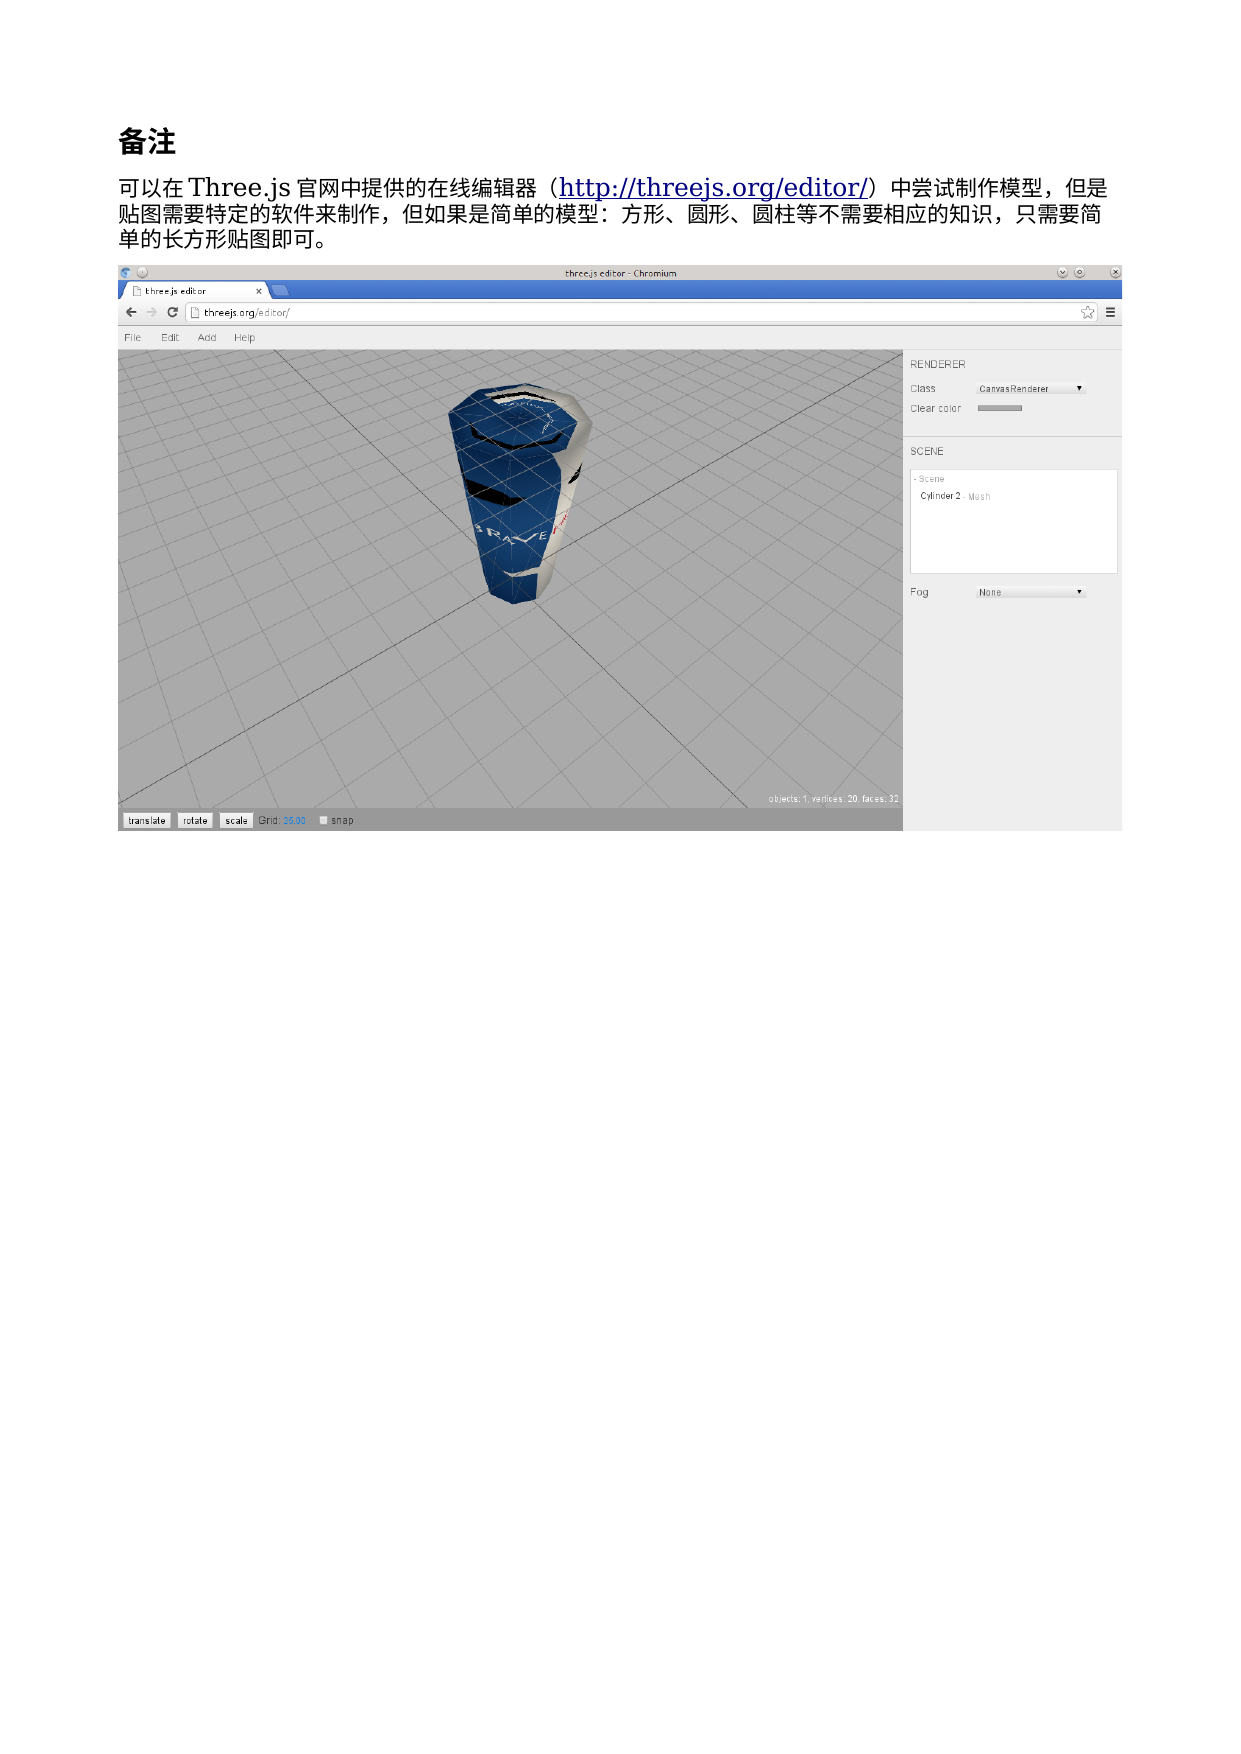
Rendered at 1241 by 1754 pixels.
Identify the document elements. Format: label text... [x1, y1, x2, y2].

picture [118, 265, 1123, 831]
subtitle 备注 [118, 118, 1122, 160]
text 可以在Three.js官网中提供的在线编辑器（http://threejs.org/editor/）中尝试制作模型，但是贴图需要特定的软件来制作，但如果是简单的模型：方形、圆形、圆柱等不需要相应的知识，只需要简单的长方形贴图即可。 [118, 173, 1122, 253]
